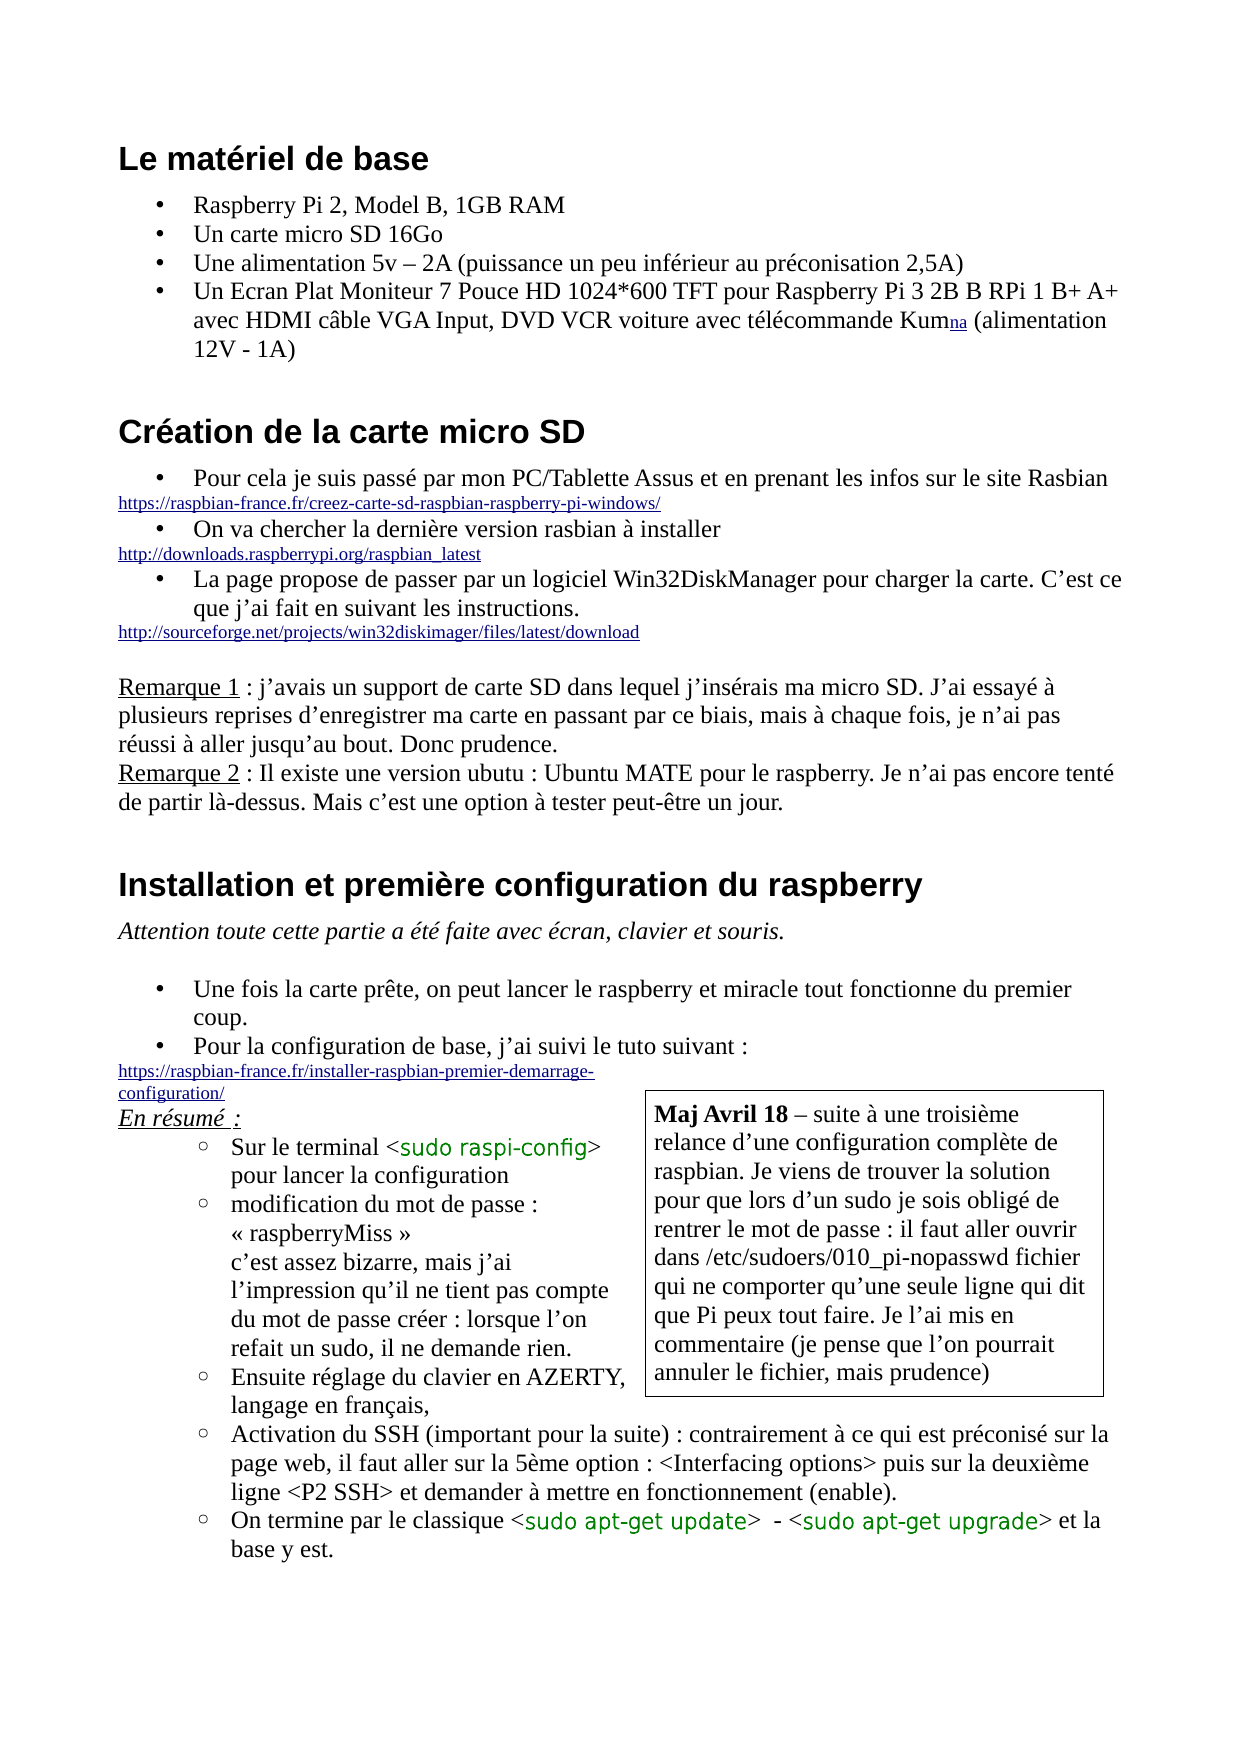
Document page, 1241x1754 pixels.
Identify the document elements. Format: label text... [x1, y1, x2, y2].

text Remarque 2 : Il existe une version ubutu : Ubuntu MATE pour le raspberry. Je n’ai pas encore tenté de partir là-dessus. Mais c’est une option à tester peut-être un jour. [118, 758, 1122, 816]
list Pour cela je suis passé par mon PC/Tablette Assus et en prenant les infos sur le site Rasbian [156, 463, 1122, 492]
list c’est assez bizarre, mais j’ai l’impression qu’il ne tient pas compte du mot de passe créer : lorsque l’on refait un sudo, il ne demande rien. [193, 1247, 645, 1362]
subtitle Le matériel de base [118, 139, 1122, 178]
text Attention toute cette partie a été faite avec écran, clavier et souris. [118, 916, 1122, 945]
text https://raspbian-france.fr/creez-carte-sd-raspbian-raspberry-pi-windows/ [118, 492, 1122, 514]
list Une fois la carte prête, on peut lancer le raspberry et miracle tout fonctionne du premier coup. [156, 974, 1122, 1031]
text Remarque 1 : j’avais un support de carte SD dans lequel j’insérais ma micro SD. J’ai essayé à plusieurs reprises d’enregistrer ma carte en passant par ce biais, mais à chaque fois, je n’ai pas réussi à aller jusqu’au bout. Donc prudence. [118, 672, 1122, 758]
subtitle Création de la carte micro SD [118, 412, 1122, 451]
list Un carte micro SD 16Go [156, 219, 1122, 248]
text En résumé : [118, 1103, 645, 1132]
list Sur le terminal <sudo raspi-config> pour lancer la configuration [193, 1132, 645, 1189]
list La page propose de passer par un logiciel Win32DiskManager pour charger la carte. C’est ce que j’ai fait en suivant les instructions. [156, 564, 1122, 621]
list On termine par le classique <sudo apt-get update> - <sudo apt-get upgrade> et la base y est. [193, 1506, 1122, 1563]
list modification du mot de passe : « raspberryMiss » [193, 1189, 645, 1247]
text https://raspbian-france.fr/installer-raspbian-premier-demarrage-configuration/ [118, 1060, 1122, 1103]
list Un Ecran Plat Moniteur 7 Pouce HD 1024*600 TFT pour Raspberry Pi 3 2B B RPi 1 B+ A+ avec HDMI câble VGA Input, DVD VCR voiture avec télécommande Kumna (alimentation 12V - 1A) [156, 276, 1122, 363]
text [1104, 1103, 1122, 1132]
text [646, 1091, 1103, 1396]
list Activation du SSH (important pour la suite) : contrairement à ce qui est préconisé sur la page web, il faut aller sur la 5ème option : <Interfacing options> puis sur la deuxième ligne <P2 SSH> et demander à mettre en fonctionnement (enable). [193, 1419, 1122, 1506]
list On va chercher la dernière version rasbian à installer [156, 514, 1122, 542]
text http://sourceforge.net/projects/win32diskimager/files/latest/download [118, 621, 1122, 643]
text Maj Avril 18 – suite à une troisième relance d’une configuration complète de raspbian. Je viens de trouver la solution pour que lors d’un sudo je sois obligé de rentrer le mot de passe : il faut aller ouvrir dans /etc/sudoers/010_pi-nopasswd fichier qui ne comporter qu’une seule ligne qui dit que Pi peux tout faire. Je l’ai mis en commentaire (je pense que l’on pourrait annuler le fichier, mais prudence) [654, 1099, 1094, 1386]
subtitle Installation et première configuration du raspberry [118, 865, 1122, 904]
list Ensuite réglage du clavier en AZERTY, langage en français, [193, 1362, 1122, 1419]
list Pour la configuration de base, j’ai suivi le tuto suivant : [156, 1031, 1122, 1060]
text http://downloads.raspberrypi.org/raspbian_latest [118, 542, 1122, 564]
list Une alimentation 5v – 2A (puissance un peu inférieur au préconisation 2,5A) [156, 248, 1122, 276]
list [1104, 1189, 1122, 1247]
list Raspberry Pi 2, Model B, 1GB RAM [156, 190, 1122, 219]
